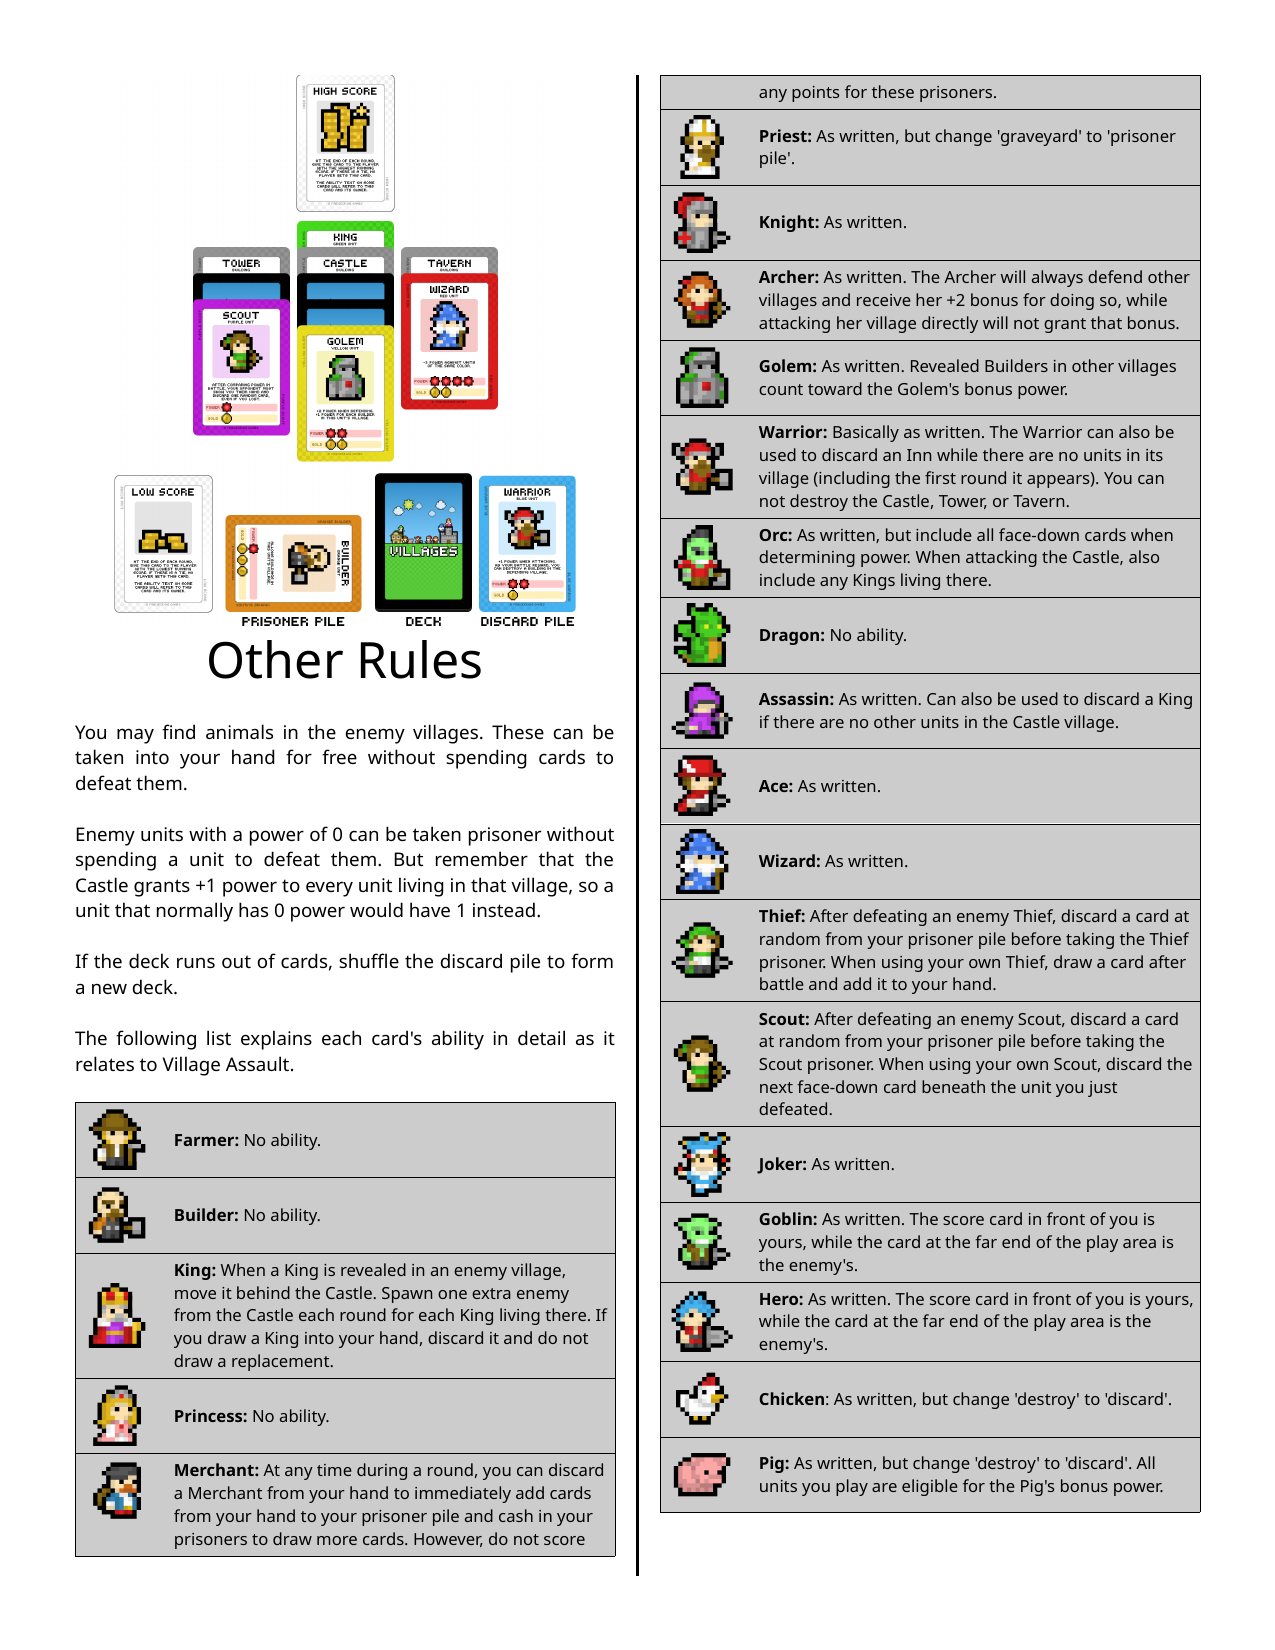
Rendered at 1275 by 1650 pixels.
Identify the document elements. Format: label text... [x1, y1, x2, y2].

table_cell [76, 1379, 168, 1453]
text Enemy units with a power of 0 can be taken prisoner without spending a unit to defeat them. But remember that the Castle grants +1 power to every unit living in that village, so a unit that normally has 0 power would have 1 instead. [75, 821, 615, 923]
table_cell Dragon: No ability. [753, 598, 1200, 673]
table_cell Scout: After defeating an enemy Scout, discard a card at random from your prisoner pile before taking the Scout prisoner. When using your own Scout, discard the next face-down card beneath the unit you just defeated. [753, 1002, 1200, 1126]
picture [80, 1183, 154, 1247]
table_cell Goblin: As written. The score card in front of you is yours, while the card at the far end of the play area is the enemy's. [753, 1203, 1200, 1282]
text You may find animals in the enemy villages. These can be taken into your hand for free without spending cards to defeat them. [75, 719, 615, 796]
table_cell [661, 1002, 753, 1126]
table_cell Thief: After defeating an enemy Thief, discard a card at random from your prisoner pile before taking the Thief prisoner. When using your own Thief, draw a card after battle and add it to your hand. [753, 900, 1200, 1001]
table_cell Assassin: As written. Can also be used to discard a King if there are no other units in the Castle village. [753, 674, 1200, 748]
picture [665, 1209, 739, 1274]
table_cell Orc: As written, but include all face-down cards when determining power. When attacking the Castle, also include any Kings living there. [753, 519, 1200, 597]
table_cell Merchant: At any time during a round, you can discard a Merchant from your hand to immediately add cards from your hand to your prisoner pile and cash in your prisoners to draw more cards. However, do not score [168, 1454, 615, 1556]
picture [114, 75, 576, 626]
table_cell [661, 825, 753, 899]
table_cell Warrior: Basically as written. The Warrior can also be used to discard an Inn while there are no units in its village (including the first round it appears). You can not destroy the Castle, Tower, or Tavern. [753, 416, 1200, 518]
table_cell King: When a King is revealed in an enemy village, move it behind the Castle. Spawn one extra enemy from the Castle each round for each King living there. If you draw a King into your hand, discard it and do not draw a replacement. [168, 1254, 615, 1378]
picture [665, 603, 739, 667]
picture [665, 1367, 739, 1431]
table_cell [661, 1203, 753, 1282]
table_cell any points for these prisoners. [753, 76, 1200, 109]
picture [665, 1032, 739, 1096]
picture [665, 345, 739, 410]
table_cell Archer: As written. The Archer will always defend other villages and receive her +2 bonus for doing so, while attacking her village directly will not grant that bonus. [753, 261, 1200, 340]
picture [665, 1132, 739, 1197]
picture [80, 1107, 154, 1172]
table_cell [661, 1283, 753, 1361]
picture [665, 115, 739, 179]
picture [665, 753, 739, 818]
table_cell Chicken: As written, but change 'destroy' to 'discard'. [753, 1362, 1200, 1437]
table_cell [661, 1362, 753, 1437]
picture [80, 1459, 154, 1523]
table_cell Princess: No ability. [168, 1379, 615, 1453]
picture [665, 190, 739, 255]
picture [665, 1442, 739, 1507]
table_cell Golem: As written. Revealed Builders in other villages count toward the Golem's bonus power. [753, 341, 1200, 415]
table_header Farmer: No ability. [168, 1103, 615, 1177]
table_cell Ace: As written. [753, 749, 1200, 823]
table_cell Joker: As written. [753, 1127, 1200, 1202]
table_cell [76, 1454, 168, 1556]
picture [665, 525, 739, 590]
table_cell [661, 110, 753, 185]
table_cell [76, 1178, 168, 1253]
picture [80, 1283, 154, 1348]
picture [80, 1383, 154, 1448]
picture [665, 678, 739, 743]
table_cell Hero: As written. The score card in front of you is yours, while the card at the far end of the play area is the enemy's. [753, 1283, 1200, 1361]
table_cell [661, 674, 753, 748]
table_cell [661, 749, 753, 823]
table_cell [661, 1438, 753, 1512]
table_cell Builder: No ability. [168, 1178, 615, 1253]
table_cell [661, 598, 753, 673]
table_cell [661, 900, 753, 1001]
picture [665, 829, 739, 894]
text The following list explains each card's ability in detail as it relates to Village Assault. [75, 1025, 615, 1076]
table_cell Knight: As written. [753, 186, 1200, 260]
table_cell [661, 341, 753, 415]
table_cell [661, 519, 753, 597]
table_cell [661, 76, 753, 109]
table_cell [661, 186, 753, 260]
table_cell Wizard: As written. [753, 825, 1200, 899]
text Other Rules [75, 625, 615, 693]
picture [665, 1289, 739, 1354]
picture [665, 268, 739, 332]
table_cell [661, 261, 753, 340]
text If the deck runs out of cards, shuffle the discard pile to form a new deck. [75, 949, 615, 1000]
table_cell [76, 1254, 168, 1378]
table_cell Pig: As written, but change 'destroy' to 'discard'. All units you play are eligible for the Pig's bonus power. [753, 1438, 1200, 1512]
table_cell [661, 1127, 753, 1202]
picture [665, 434, 739, 499]
table_cell Priest: As written, but change 'graveyard' to 'prisoner pile'. [753, 110, 1200, 185]
picture [665, 918, 739, 982]
table_header [76, 1103, 168, 1177]
table_cell [661, 416, 753, 518]
